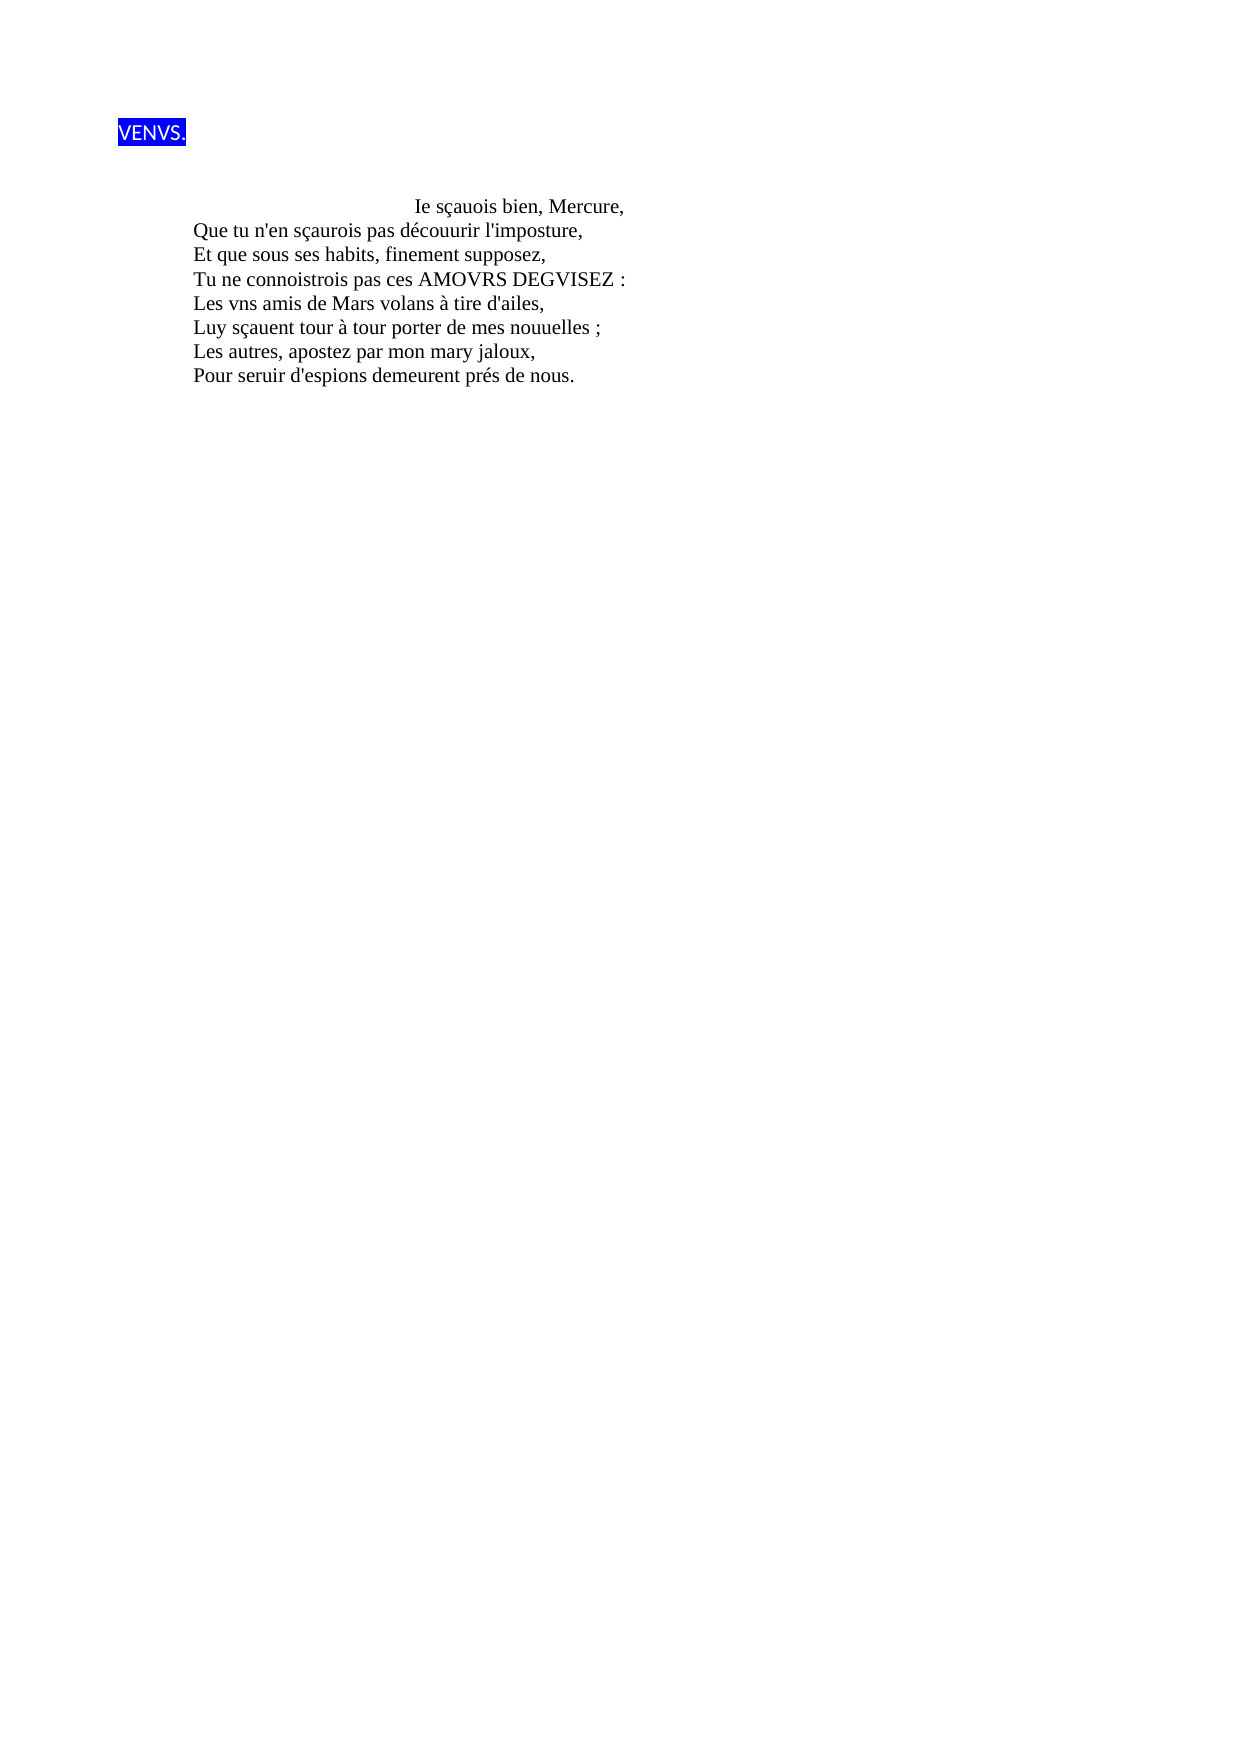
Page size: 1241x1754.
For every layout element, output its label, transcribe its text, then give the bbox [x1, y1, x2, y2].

text Tu ne connoistrois pas ces AMOVRS DEGVISEZ : [193, 266, 1122, 291]
text VENVS. [186, 118, 1122, 146]
text Et que sous ses habits, finement supposez, [193, 242, 1122, 266]
text Ie sçauois bien, Mercure, [193, 194, 1122, 218]
text Les vns amis de Mars volans à tire d'ailes, [193, 291, 1122, 314]
text Que tu n'en sçaurois pas découurir l'imposture, [193, 218, 1122, 242]
text Luy sçauent tour à tour porter de mes nouuelles ; [193, 314, 1122, 339]
text Les autres, apostez par mon mary jaloux, [193, 339, 1122, 363]
text Pour seruir d'espions demeurent prés de nous. [193, 363, 1122, 387]
